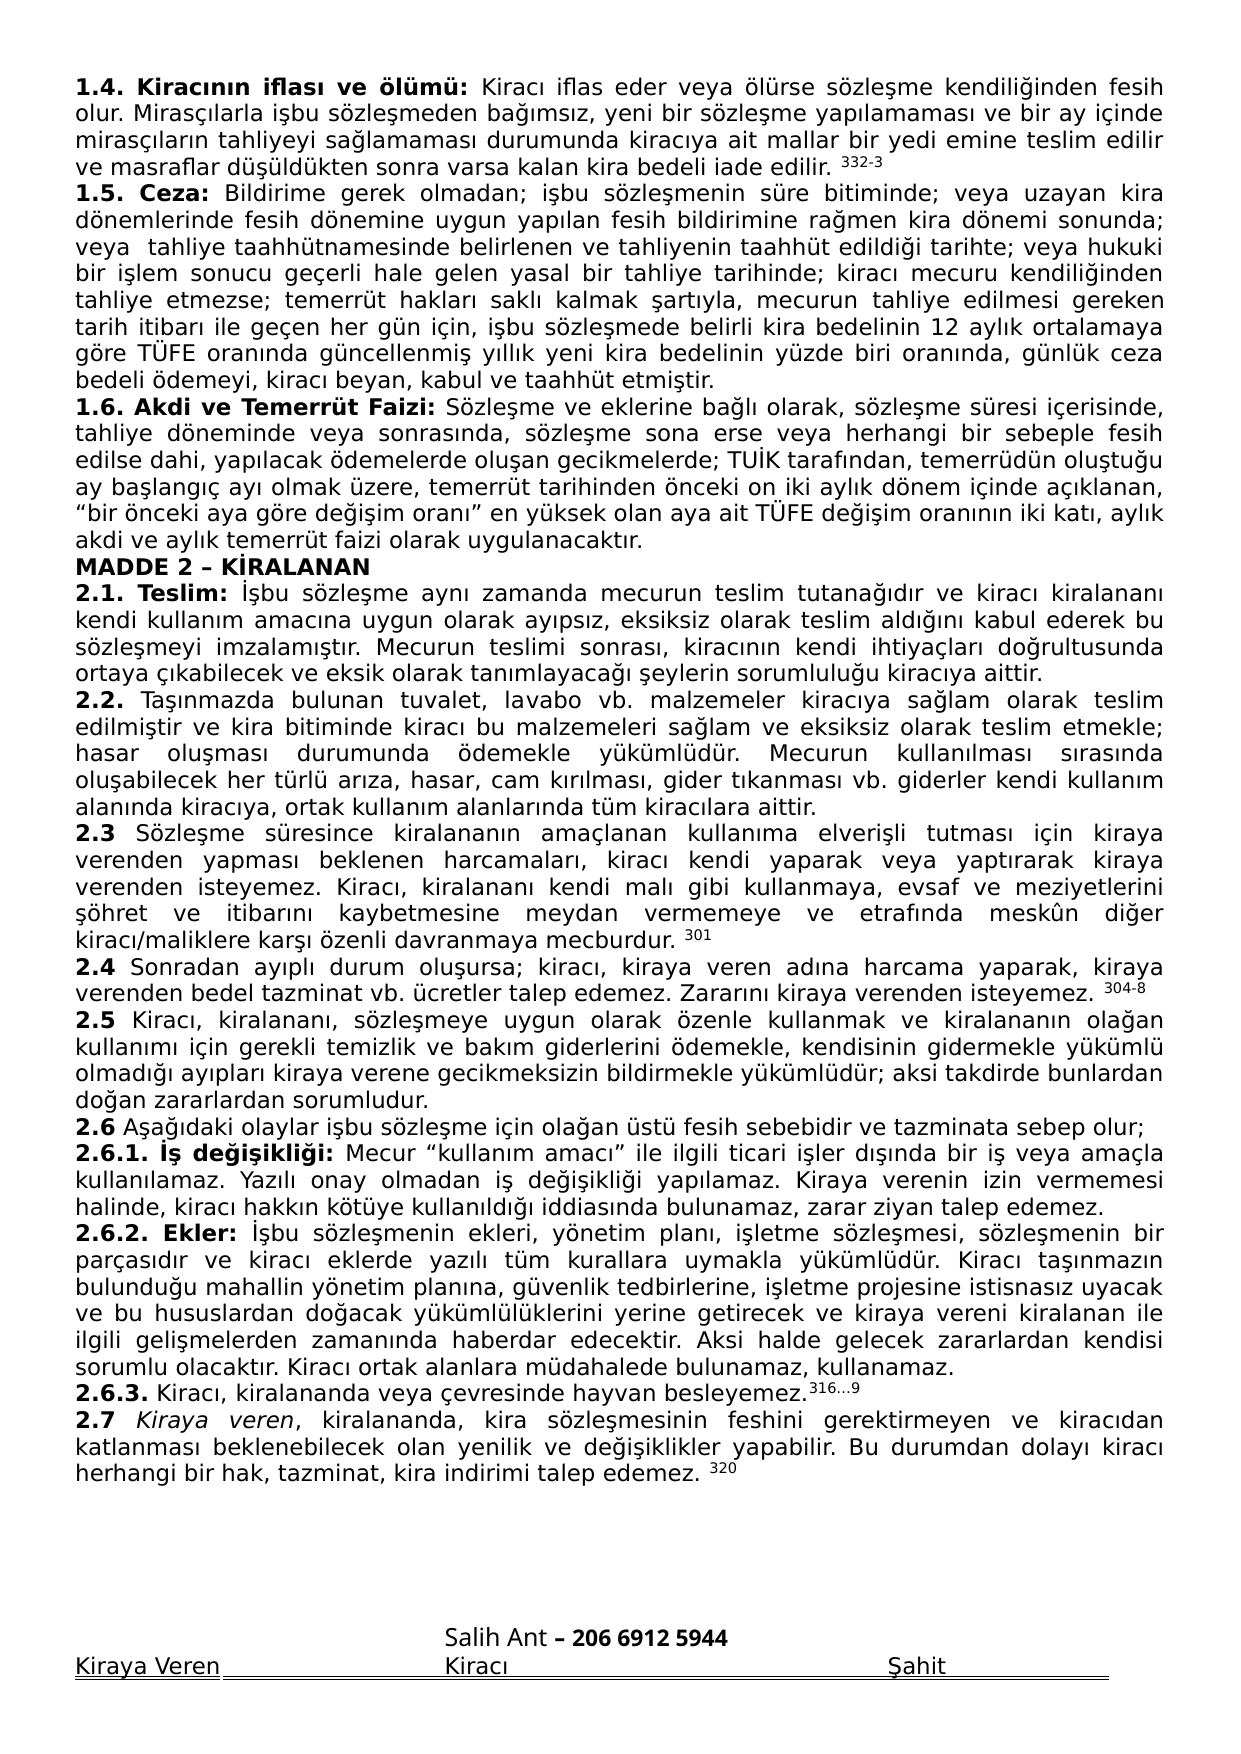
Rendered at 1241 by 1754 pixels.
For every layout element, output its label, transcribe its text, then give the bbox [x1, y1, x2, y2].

text 2.6.3. Kiracı, kiralananda veya çevresinde hayvan besleyemez.316…9 [75, 1380, 1165, 1407]
text 2.6.2. Ekler: İşbu sözleşmenin ekleri, yönetim planı, işletme sözleşmesi, sözleşmenin bir parçasıdır ve kiracı eklerde yazılı tüm kurallara uymakla yükümlüdür. Kiracı taşınmazın bulunduğu mahallin yönetim planına, güvenlik tedbirlerine, işletme projesine istisnasız uyacak ve bu hususlardan doğacak yükümlülüklerini yerine getirecek ve kiraya vereni kiralanan ile ilgili gelişmelerden zamanında haberdar edecektir. Aksi halde gelecek zararlardan kendisi sorumlu olacaktır. Kiracı ortak alanlara müdahalede bulunamaz, kullanamaz. [75, 1220, 1165, 1380]
text 2.1. Teslim: İşbu sözleşme aynı zamanda mecurun teslim tutanağıdır ve kiracı kiralananı kendi kullanım amacına uygun olarak ayıpsız, eksiksiz olarak teslim aldığını kabul ederek bu sözleşmeyi imzalamıştır. Mecurun teslimi sonrası, kiracının kendi ihtiyaçları doğrultusunda ortaya çıkabilecek ve eksik olarak tanımlayacağı şeylerin sorumluluğu kiracıya aittir. [75, 580, 1165, 687]
text 2.6 Aşağıdaki olaylar işbu sözleşme için olağan üstü fesih sebebidir ve tazminata sebep olur; [75, 1114, 1165, 1140]
text 2.4 Sonradan ayıplı durum oluşursa; kiracı, kiraya veren adına harcama yaparak, kiraya verenden bedel tazminat vb. ücretler talep edemez. Zararını kiraya verenden isteyemez. 304-8 [75, 954, 1165, 1007]
text 1.4. Kiracının iflası ve ölümü: Kiracı iflas eder veya ölürse sözleşme kendiliğinden fesih olur. Mirasçılarla işbu sözleşmeden bağımsız, yeni bir sözleşme yapılamaması ve bir ay içinde mirasçıların tahliyeyi sağlamaması durumunda kiracıya ait mallar bir yedi emine teslim edilir ve masraflar düşüldükten sonra varsa kalan kira bedeli iade edilir. 332-3 [75, 74, 1165, 180]
text 2.6.1. İş değişikliği: Mecur “kullanım amacı” ile ilgili ticari işler dışında bir iş veya amaçla kullanılamaz. Yazılı onay olmadan iş değişikliği yapılamaz. Kiraya verenin izin vermemesi halinde, kiracı hakkın kötüye kullanıldığı iddiasında bulunamaz, zarar ziyan talep edemez. [75, 1140, 1165, 1220]
text 2.7 Kiraya veren, kiralananda, kira sözleşmesinin feshini gerektirmeyen ve kiracıdan katlanması beklenebilecek olan yenilik ve değişiklikler yapabilir. Bu durumdan dolayı kiracı herhangi bir hak, tazminat, kira indirimi talep edemez. 320 [75, 1407, 1165, 1487]
text 2.2. Taşınmazda bulunan tuvalet, lavabo vb. malzemeler kiracıya sağlam olarak teslim edilmiştir ve kira bitiminde kiracı bu malzemeleri sağlam ve eksiksiz olarak teslim etmekle; hasar oluşması durumunda ödemekle yükümlüdür. Mecurun kullanılması sırasında oluşabilecek her türlü arıza, hasar, cam kırılması, gider tıkanması vb. giderler kendi kullanım alanında kiracıya, ortak kullanım alanlarında tüm kiracılara aittir. [75, 687, 1165, 820]
text 2.3 Sözleşme süresince kiralananın amaçlanan kullanıma elverişli tutması için kiraya verenden yapması beklenen harcamaları, kiracı kendi yaparak veya yaptırarak kiraya verenden isteyemez. Kiracı, kiralananı kendi malı gibi kullanmaya, evsaf ve meziyetlerini şöhret ve itibarını kaybetmesine meydan vermemeye ve etrafında meskûn diğer kiracı/maliklere karşı özenli davranmaya mecburdur. 301 [75, 820, 1165, 954]
text 2.5 Kiracı, kiralananı, sözleşmeye uygun olarak özenle kullanmak ve kiralananın olağan kullanımı için gerekli temizlik ve bakım giderlerini ödemekle, kendisinin gidermekle yükümlü olmadığı ayıpları kiraya verene gecikmeksizin bildirmekle yükümlüdür; aksi takdirde bunlardan doğan zararlardan sorumludur. [75, 1007, 1165, 1114]
text 1.6. Akdi ve Temerrüt Faizi: Sözleşme ve eklerine bağlı olarak, sözleşme süresi içerisinde, tahliye döneminde veya sonrasında, sözleşme sona erse veya herhangi bir sebeple fesih edilse dahi, yapılacak ödemelerde oluşan gecikmelerde; TUİK tarafından, temerrüdün oluştuğu ay başlangıç ayı olmak üzere, temerrüt tarihinden önceki on iki aylık dönem içinde açıklanan, “bir önceki aya göre değişim oranı” en yüksek olan aya ait TÜFE değişim oranının iki katı, aylık akdi ve aylık temerrüt faizi olarak uygulanacaktır. [75, 394, 1165, 554]
text MADDE 2 – KİRALANAN [75, 554, 1165, 580]
text 1.5. Ceza: Bildirime gerek olmadan; işbu sözleşmenin süre bitiminde; veya uzayan kira dönemlerinde fesih dönemine uygun yapılan fesih bildirimine rağmen kira dönemi sonunda; veya tahliye taahhütnamesinde belirlenen ve tahliyenin taahhüt edildiği tarihte; veya hukuki bir işlem sonucu geçerli hale gelen yasal bir tahliye tarihinde; kiracı mecuru kendiliğinden tahliye etmezse; temerrüt hakları saklı kalmak şartıyla, mecurun tahliye edilmesi gereken tarih itibarı ile geçen her gün için, işbu sözleşmede belirli kira bedelinin 12 aylık ortalamaya göre TÜFE oranında güncellenmiş yıllık yeni kira bedelinin yüzde biri oranında, günlük ceza bedeli ödemeyi, kiracı beyan, kabul ve taahhüt etmiştir. [75, 180, 1165, 394]
